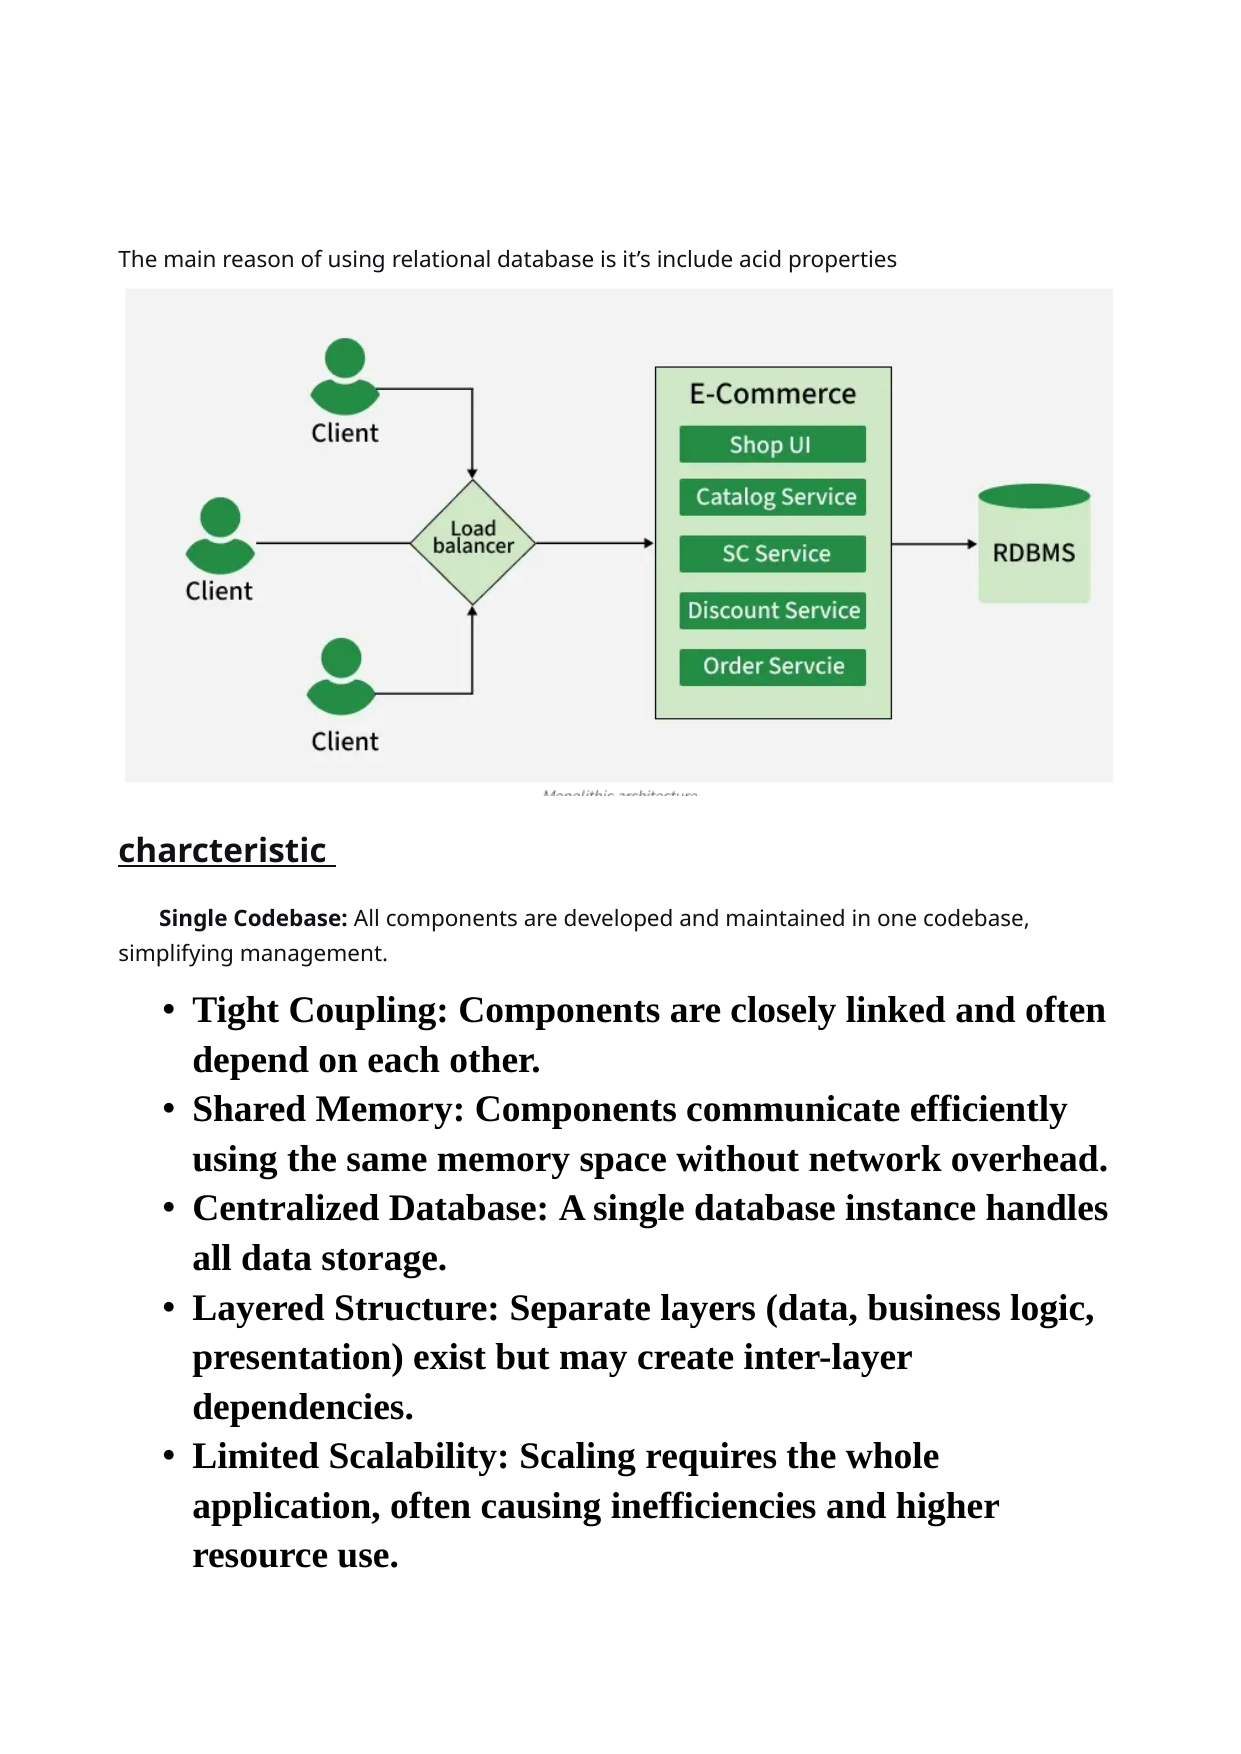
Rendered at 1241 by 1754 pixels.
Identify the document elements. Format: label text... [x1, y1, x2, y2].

list Limited Scalability: Scaling requires the whole application, often causing inefficiencies and higher resource use. [162, 1434, 1122, 1576]
text The main reason of using relational database is it’s include acid properties [118, 243, 1122, 274]
list Tight Coupling: Components are closely linked and often depend on each other. [162, 987, 1122, 1080]
picture [118, 274, 1123, 796]
text Single Codebase: All components are developed and maintained in one codebase, simplifying management. [118, 902, 1122, 968]
text charcteristic [118, 826, 1122, 872]
list Centralized Database: A single database instance handles all data storage. [162, 1186, 1122, 1278]
list Shared Memory: Components communicate efficiently using the same memory space without network overhead. [162, 1087, 1122, 1179]
list Layered Structure: Separate layers (data, business logic, presentation) exist but may create inter-layer dependencies. [162, 1285, 1122, 1427]
